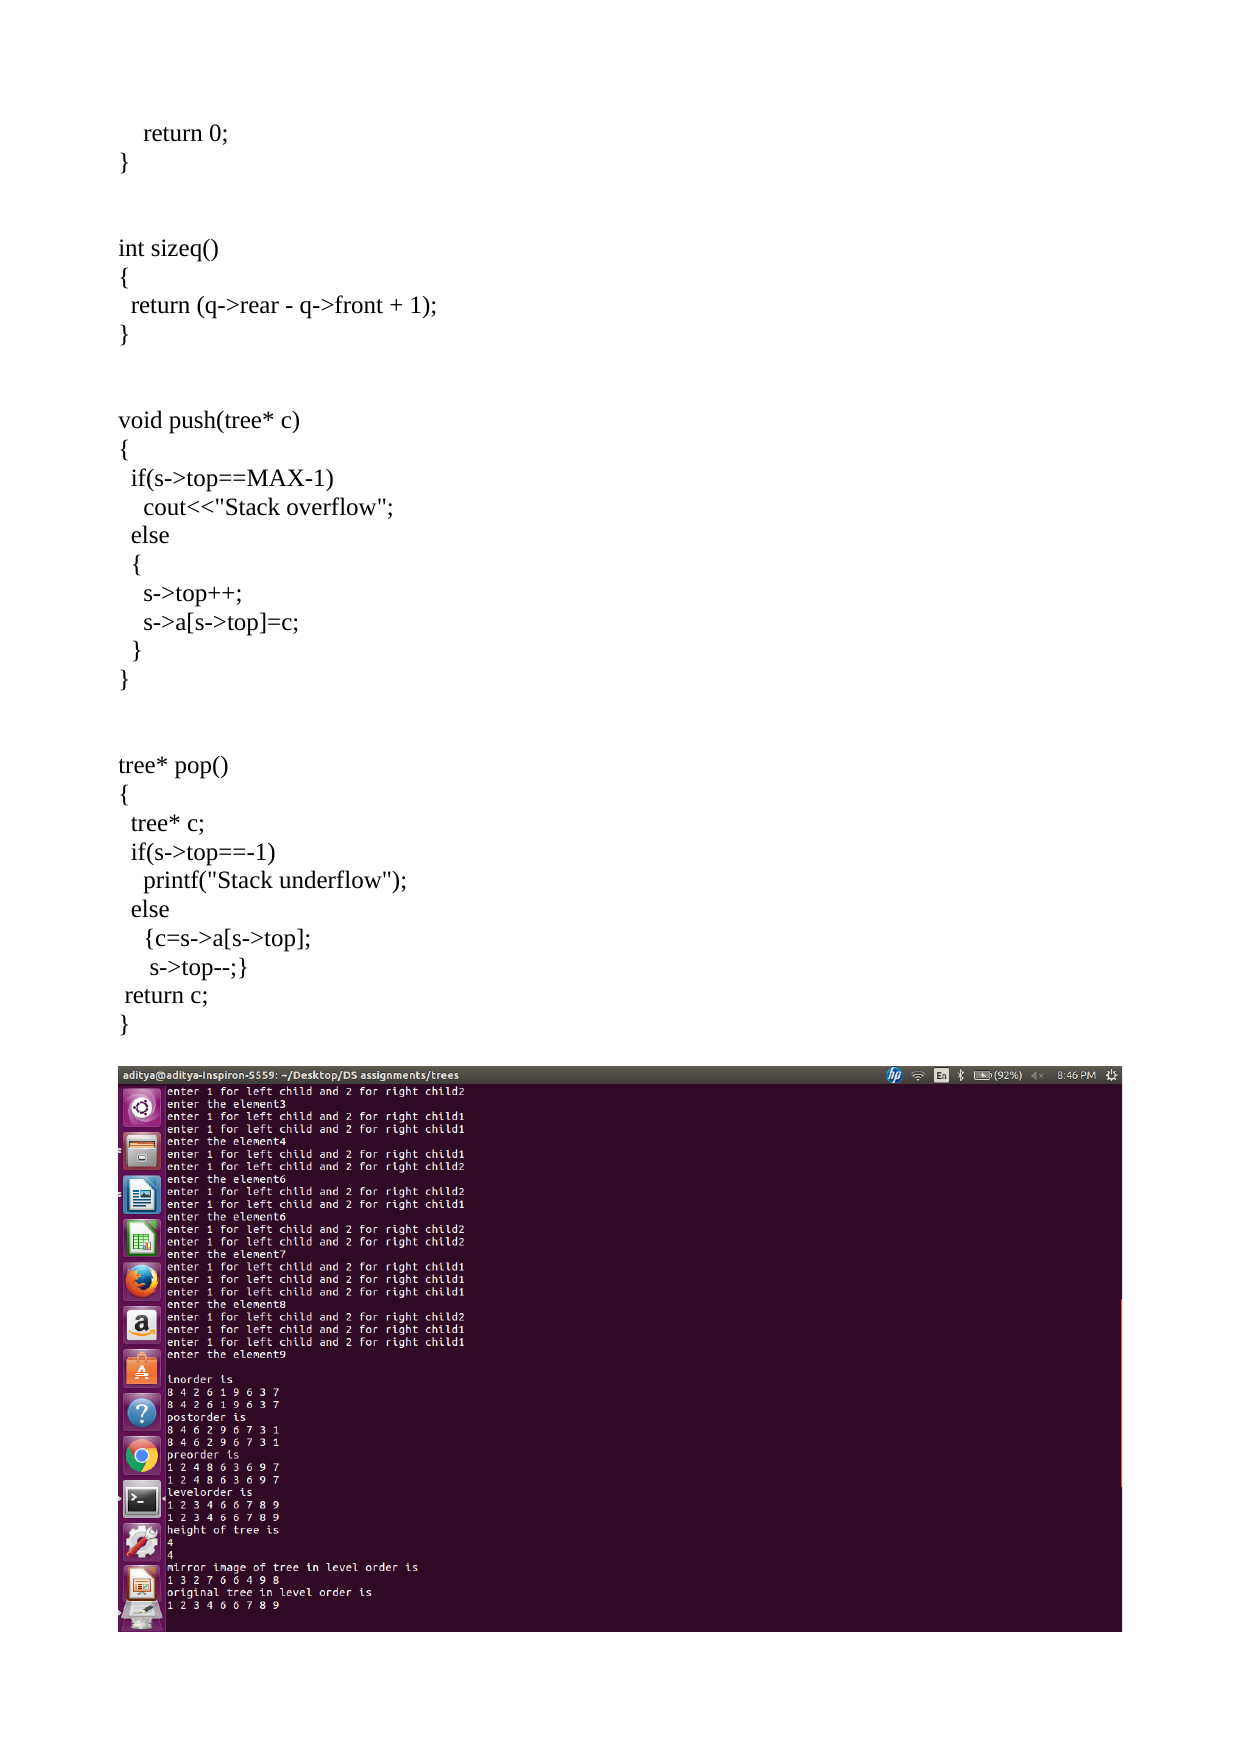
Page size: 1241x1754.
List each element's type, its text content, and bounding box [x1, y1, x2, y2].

text s->top--;} [118, 952, 1122, 981]
text printf("Stack underflow"); [118, 866, 1122, 894]
text } [118, 1009, 1122, 1038]
text return (q->rear - q->front + 1); [118, 291, 1122, 319]
text {c=s->a[s->top]; [118, 923, 1122, 952]
picture [118, 1066, 1123, 1632]
text { [118, 549, 1122, 578]
text if(s->top==MAX-1) [118, 463, 1122, 492]
text if(s->top==-1) [118, 837, 1122, 866]
text else [118, 521, 1122, 549]
text { [118, 262, 1122, 291]
text } [118, 319, 1122, 348]
text int sizeq() [118, 233, 1122, 262]
text } [118, 636, 1122, 664]
text cout<<"Stack overflow"; [118, 492, 1122, 521]
text s->top++; [118, 578, 1122, 607]
text { [118, 779, 1122, 808]
text } [118, 664, 1122, 693]
text } [118, 147, 1122, 176]
text else [118, 894, 1122, 923]
text { [118, 434, 1122, 463]
text tree* pop() [118, 751, 1122, 779]
text tree* c; [118, 808, 1122, 837]
text return 0; [118, 118, 1122, 147]
text return c; [118, 981, 1122, 1009]
text void push(tree* c) [118, 406, 1122, 434]
text s->a[s->top]=c; [118, 607, 1122, 636]
